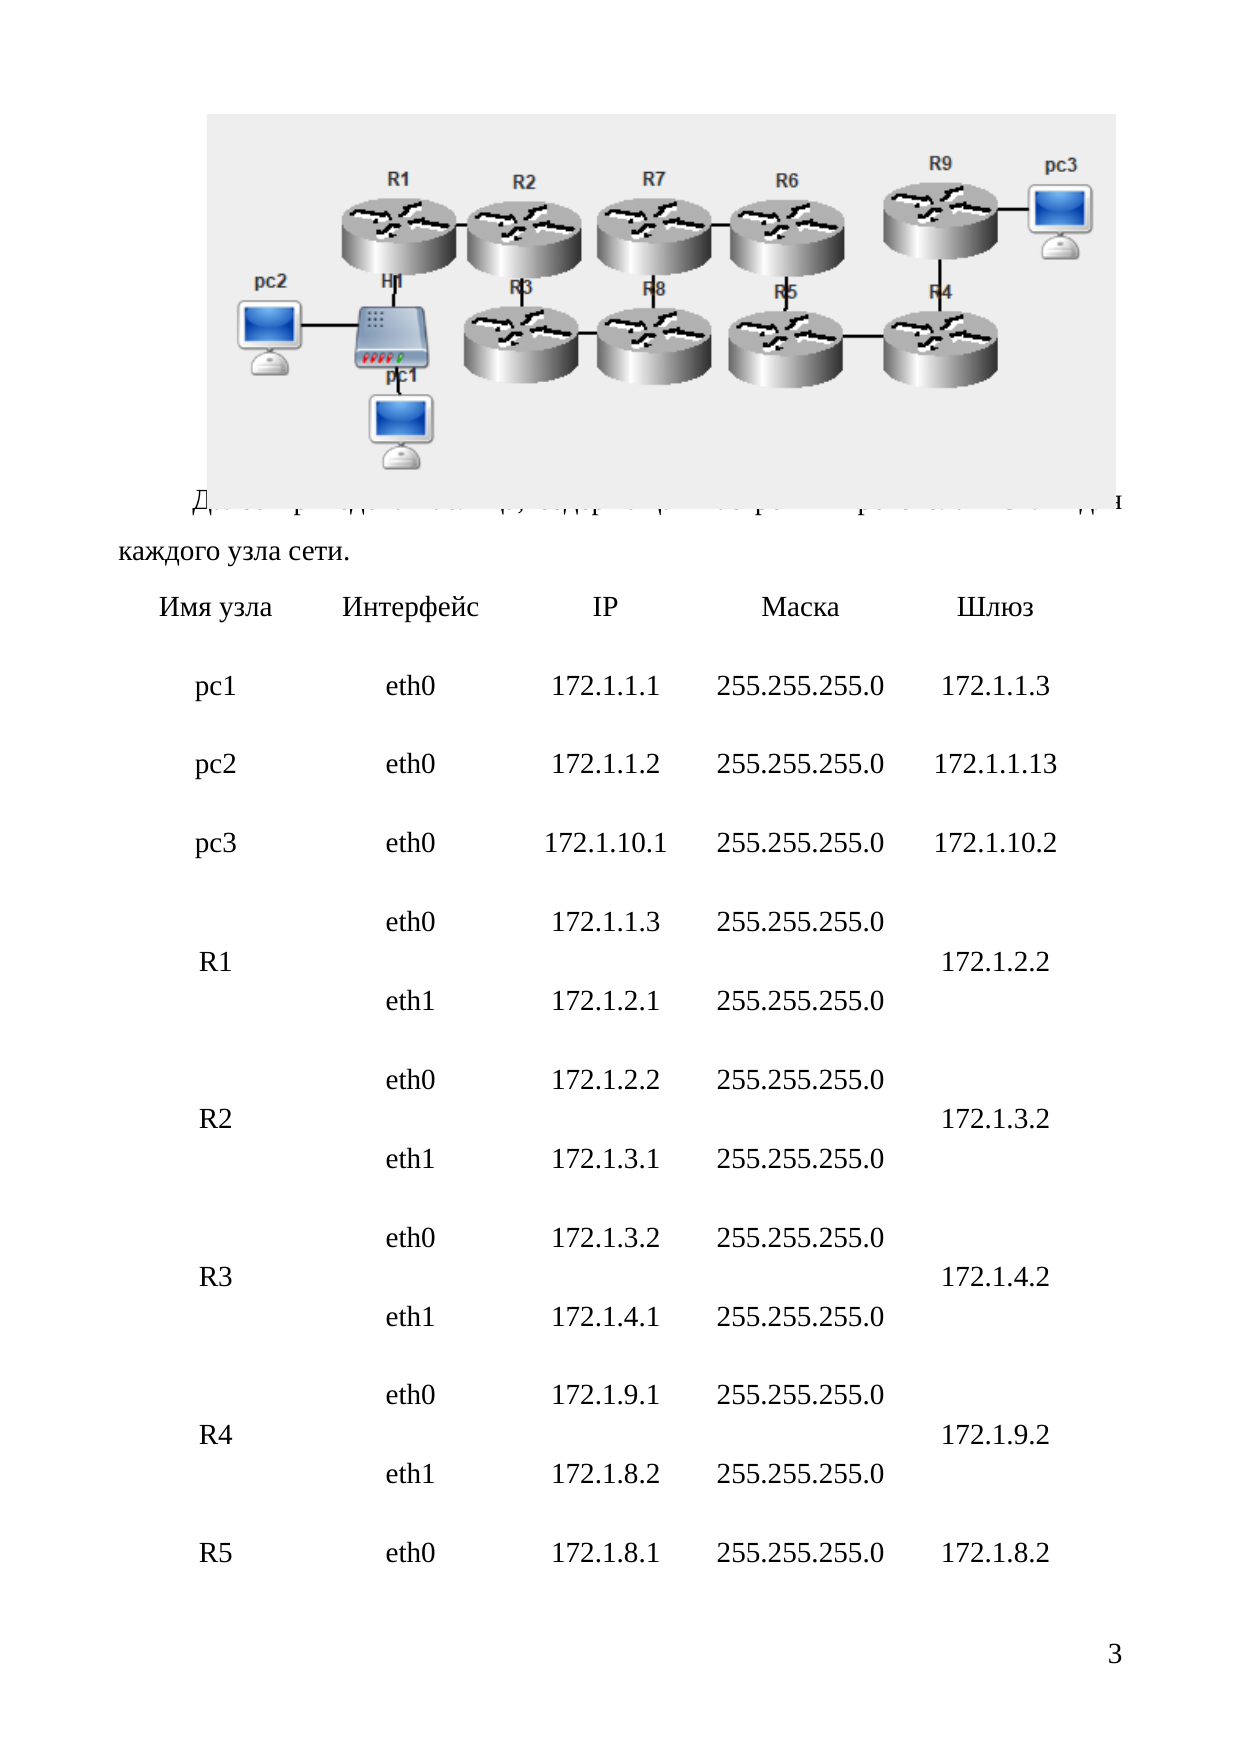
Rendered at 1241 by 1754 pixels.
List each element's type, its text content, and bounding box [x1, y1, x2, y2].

table_cell 172.1.3.2 [508, 1214, 703, 1293]
text Далее приведена таблица, содержащая настройки протокола TCP/IP для каждого узла сети. [118, 75, 1122, 566]
table_cell 255.255.255.0 [703, 1529, 898, 1608]
table_cell 172.1.3.2 [898, 1056, 1093, 1214]
table_header Имя узла [118, 583, 313, 662]
table_cell 255.255.255.0 [703, 1293, 898, 1372]
table_header IP [508, 583, 703, 662]
table_cell 172.1.1.2 [508, 741, 703, 819]
table_cell 172.1.8.2 [508, 1450, 703, 1529]
table_cell 172.1.9.2 [898, 1372, 1093, 1529]
table_cell eth0 [313, 1214, 508, 1293]
table_cell 255.255.255.0 [703, 1135, 898, 1214]
table_cell eth0 [313, 899, 508, 977]
table_cell eth0 [313, 662, 508, 741]
table_cell 255.255.255.0 [703, 662, 898, 741]
table_cell 255.255.255.0 [703, 1372, 898, 1450]
table_cell 172.1.1.3 [898, 662, 1093, 741]
table_cell R3 [118, 1214, 313, 1372]
table_cell 172.1.2.2 [898, 899, 1093, 1056]
table_cell 172.1.1.13 [898, 741, 1093, 819]
table_cell eth0 [313, 820, 508, 898]
text Рис. 1: Схема сети. [133, 87, 1107, 482]
table_cell eth0 [313, 1529, 508, 1608]
table_cell 255.255.255.0 [703, 1214, 898, 1293]
table_cell 255.255.255.0 [703, 899, 898, 977]
table_cell 172.1.4.1 [508, 1293, 703, 1372]
table_cell eth0 [313, 1056, 508, 1135]
table_cell pc3 [118, 820, 313, 898]
table_cell pc2 [118, 741, 313, 819]
table_cell pc1 [118, 662, 313, 741]
table_header Шлюз [898, 583, 1093, 662]
table_cell R1 [118, 899, 313, 1056]
table_cell eth0 [313, 1372, 508, 1450]
table_cell eth0 [313, 741, 508, 819]
table_cell 255.255.255.0 [703, 1056, 898, 1135]
table_cell 172.1.8.2 [898, 1529, 1093, 1608]
table_cell 172.1.9.1 [508, 1372, 703, 1450]
table_cell eth1 [313, 1135, 508, 1214]
table_cell 172.1.8.1 [508, 1529, 703, 1608]
table_cell eth1 [313, 977, 508, 1056]
table_cell 255.255.255.0 [703, 1450, 898, 1529]
table_cell R4 [118, 1372, 313, 1529]
table_cell 255.255.255.0 [703, 977, 898, 1056]
table_cell 172.1.3.1 [508, 1135, 703, 1214]
table_cell 172.1.10.2 [898, 820, 1093, 898]
table_cell eth1 [313, 1450, 508, 1529]
table_cell 255.255.255.0 [703, 741, 898, 819]
table_cell 255.255.255.0 [703, 820, 898, 898]
table_cell R2 [118, 1056, 313, 1214]
table_cell R5 [118, 1529, 313, 1608]
table_cell 172.1.1.1 [508, 662, 703, 741]
table_cell 172.1.4.2 [898, 1214, 1093, 1372]
table_cell 172.1.2.2 [508, 1056, 703, 1135]
table_cell 172.1.1.3 [508, 899, 703, 977]
table_cell 172.1.10.1 [508, 820, 703, 898]
table_header Интерфейс [313, 583, 508, 662]
table_cell eth1 [313, 1293, 508, 1372]
table_cell 172.1.2.1 [508, 977, 703, 1056]
table_header Маска [703, 583, 898, 662]
